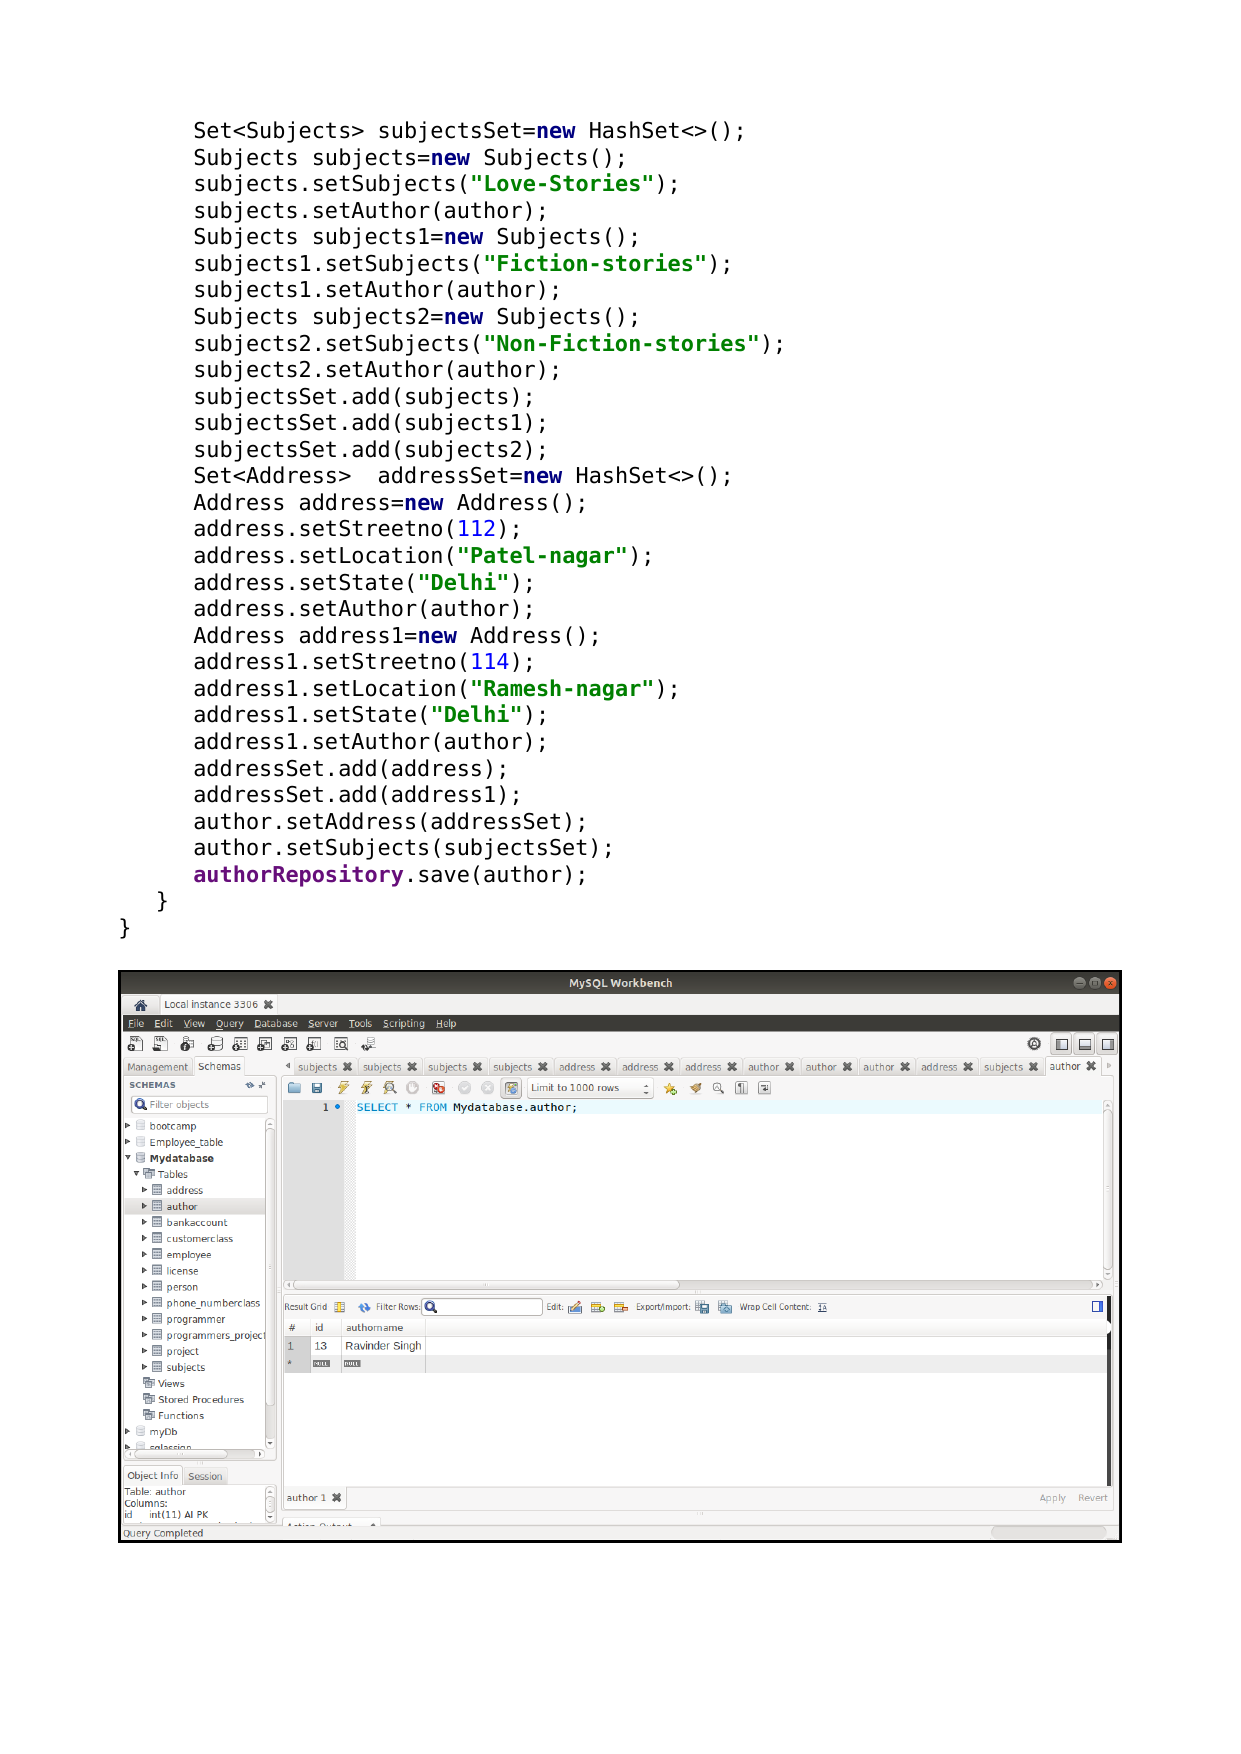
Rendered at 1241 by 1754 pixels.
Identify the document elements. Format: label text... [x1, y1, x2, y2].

text subjects.setSubjects("Love-Stories"); [118, 171, 1122, 198]
text subjects.setAuthor(author); [118, 198, 1122, 224]
text author.setAddress(addressSet); [118, 809, 1122, 835]
text Set<Address> addressSet=new HashSet<>(); [118, 463, 1122, 490]
text subjects1.setSubjects("Fiction-stories"); [118, 251, 1122, 277]
text addressSet.add(address1); [118, 782, 1122, 809]
text address1.setAuthor(author); [118, 729, 1122, 756]
text Subjects subjects1=new Subjects(); [118, 224, 1122, 251]
text address.setAuthor(author); [118, 596, 1122, 623]
text author.setSubjects(subjectsSet); [118, 835, 1122, 862]
text address.setStreetno(112); [118, 517, 1122, 543]
text Subjects subjects=new Subjects(); [118, 145, 1122, 171]
text authorRepository.save(author); [118, 862, 1122, 888]
text subjectsSet.add(subjects2); [118, 437, 1122, 463]
text address1.setState("Delhi"); [118, 702, 1122, 729]
text } [118, 888, 1122, 915]
text address1.setLocation("Ramesh-nagar"); [118, 676, 1122, 702]
text subjectsSet.add(subjects1); [118, 410, 1122, 437]
picture [121, 972, 1120, 1540]
text address1.setStreetno(114); [118, 649, 1122, 676]
text address.setState("Delhi"); [118, 570, 1122, 596]
text Set<Subjects> subjectsSet=new HashSet<>(); [118, 118, 1122, 145]
text subjects1.setAuthor(author); [118, 277, 1122, 304]
text subjectsSet.add(subjects); [118, 384, 1122, 410]
text Subjects subjects2=new Subjects(); [118, 304, 1122, 331]
text Address address=new Address(); [118, 490, 1122, 517]
text addressSet.add(address); [118, 756, 1122, 782]
text subjects2.setAuthor(author); [118, 357, 1122, 384]
text subjects2.setSubjects("Non-Fiction-stories"); [118, 331, 1122, 357]
text } [118, 915, 1122, 941]
text Address address1=new Address(); [118, 623, 1122, 649]
text address.setLocation("Patel-nagar"); [118, 543, 1122, 570]
